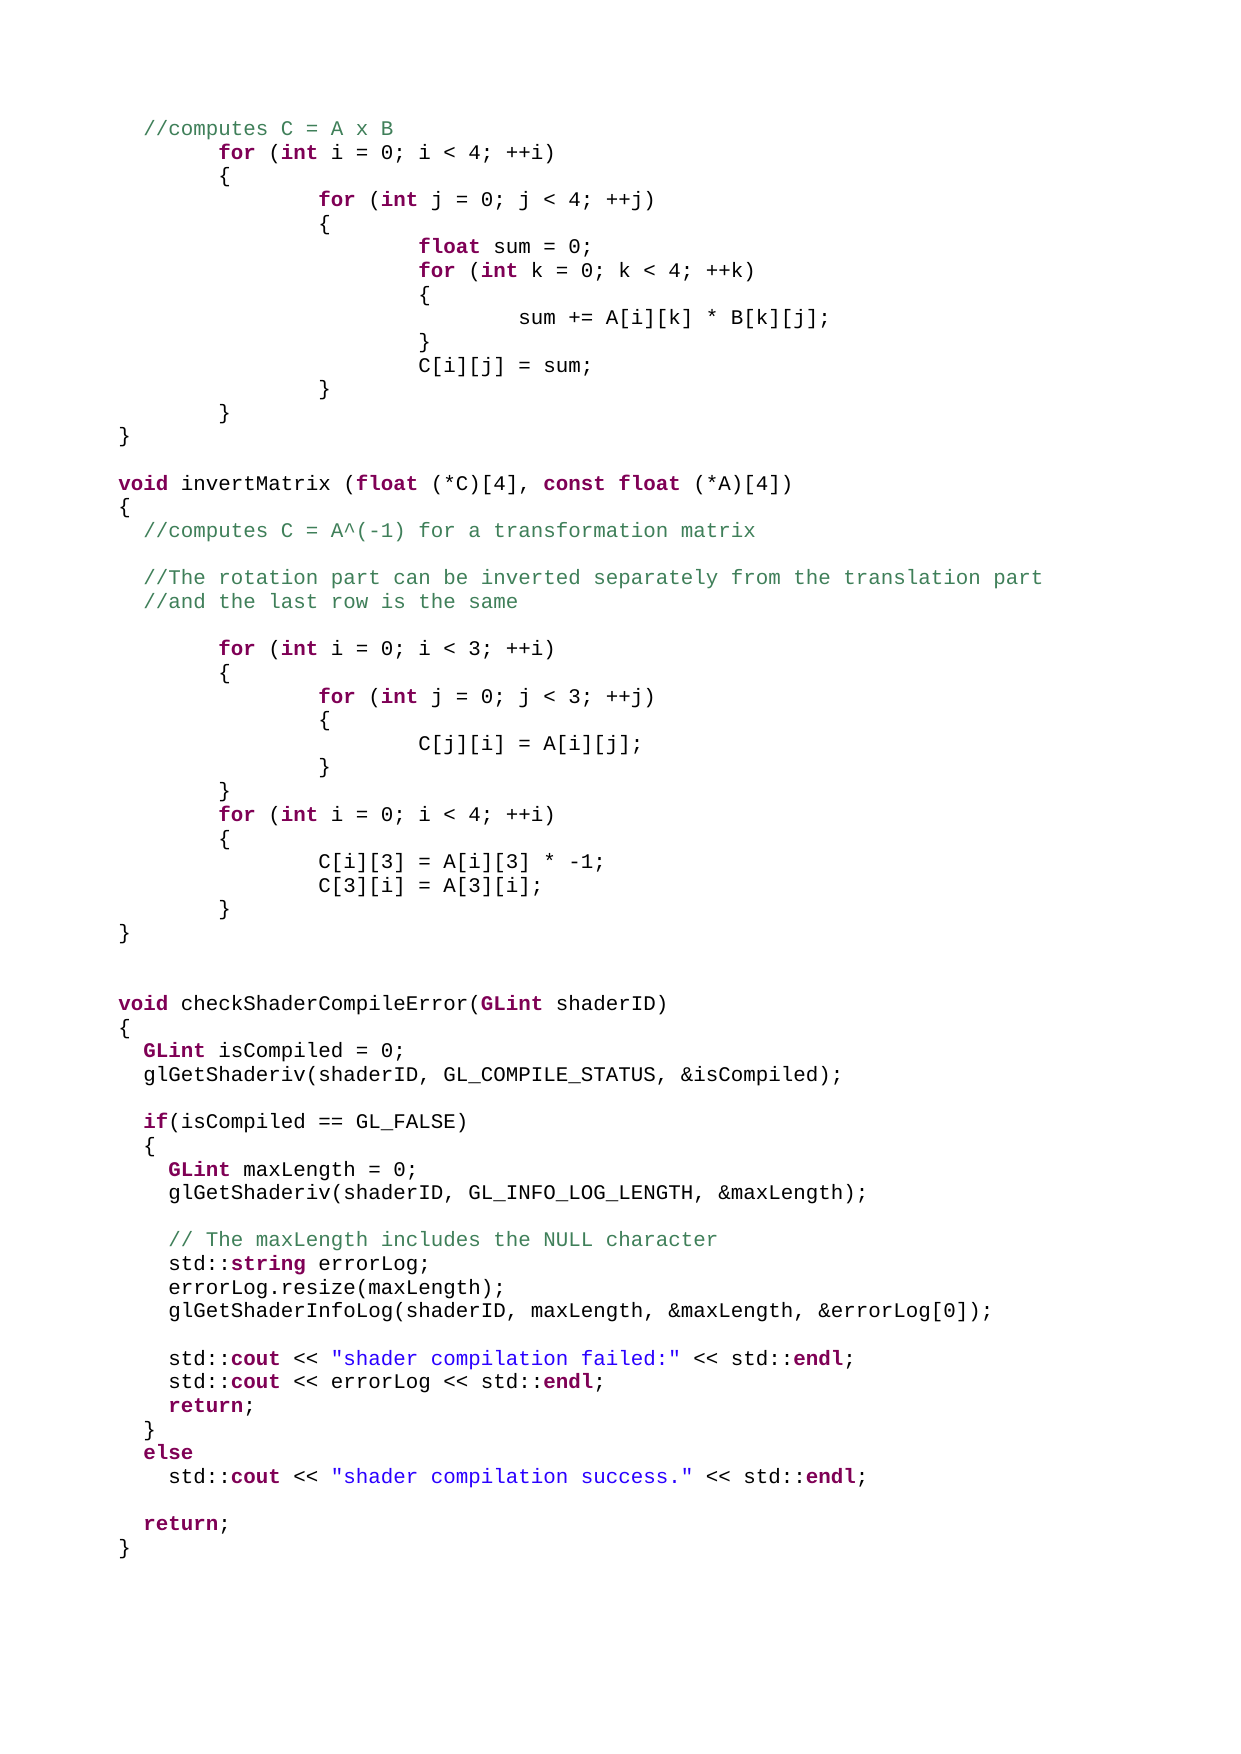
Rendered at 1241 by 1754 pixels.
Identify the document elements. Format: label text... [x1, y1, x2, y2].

text // The maxLength includes the NULL character [118, 1229, 1122, 1253]
text { [118, 1017, 1122, 1040]
text for (int k = 0; k < 4; ++k) [118, 260, 1122, 284]
text std::cout << "shader compilation failed:" << std::endl; [118, 1348, 1122, 1371]
text void invertMatrix (float (*C)[4], const float (*A)[4]) [118, 473, 1122, 496]
text GLint maxLength = 0; [118, 1158, 1122, 1182]
text C[i][3] = A[i][3] * -1; [118, 851, 1122, 875]
text } [118, 1419, 1122, 1442]
text std::cout << errorLog << std::endl; [118, 1371, 1122, 1395]
text for (int i = 0; i < 4; ++i) [118, 804, 1122, 827]
text if(isCompiled == GL_FALSE) [118, 1111, 1122, 1135]
text for (int j = 0; j < 4; ++j) [118, 189, 1122, 213]
text } [118, 378, 1122, 402]
text { [118, 213, 1122, 236]
text } [118, 922, 1122, 946]
text { [118, 496, 1122, 520]
text { [118, 827, 1122, 851]
text { [118, 165, 1122, 189]
text GLint isCompiled = 0; [118, 1040, 1122, 1064]
text return; [118, 1395, 1122, 1419]
text //The rotation part can be inverted separately from the translation part [118, 567, 1122, 591]
text std::cout << "shader compilation success." << std::endl; [118, 1466, 1122, 1489]
text //computes C = A^(-1) for a transformation matrix [118, 520, 1122, 544]
text { [118, 662, 1122, 686]
text sum += A[i][k] * B[k][j]; [118, 307, 1122, 331]
text { [118, 1135, 1122, 1158]
text for (int i = 0; i < 3; ++i) [118, 638, 1122, 662]
text } [118, 402, 1122, 426]
text return; [118, 1513, 1122, 1537]
text else [118, 1442, 1122, 1466]
text } [118, 898, 1122, 922]
text { [118, 284, 1122, 307]
text glGetShaderInfoLog(shaderID, maxLength, &maxLength, &errorLog[0]); [118, 1300, 1122, 1324]
text } [118, 331, 1122, 354]
text C[j][i] = A[i][j]; [118, 733, 1122, 757]
text float sum = 0; [118, 236, 1122, 260]
text } [118, 780, 1122, 804]
text for (int i = 0; i < 4; ++i) [118, 142, 1122, 165]
text } [118, 1537, 1122, 1561]
text } [118, 757, 1122, 780]
text std::string errorLog; [118, 1253, 1122, 1277]
text //and the last row is the same [118, 591, 1122, 615]
text C[3][i] = A[3][i]; [118, 875, 1122, 898]
text void checkShaderCompileError(GLint shaderID) [118, 993, 1122, 1017]
text for (int j = 0; j < 3; ++j) [118, 686, 1122, 709]
text C[i][j] = sum; [118, 354, 1122, 378]
text { [118, 709, 1122, 733]
text errorLog.resize(maxLength); [118, 1277, 1122, 1300]
text glGetShaderiv(shaderID, GL_COMPILE_STATUS, &isCompiled); [118, 1064, 1122, 1088]
text glGetShaderiv(shaderID, GL_INFO_LOG_LENGTH, &maxLength); [118, 1182, 1122, 1206]
text //computes C = A x B [118, 118, 1122, 142]
text } [118, 426, 1122, 449]
